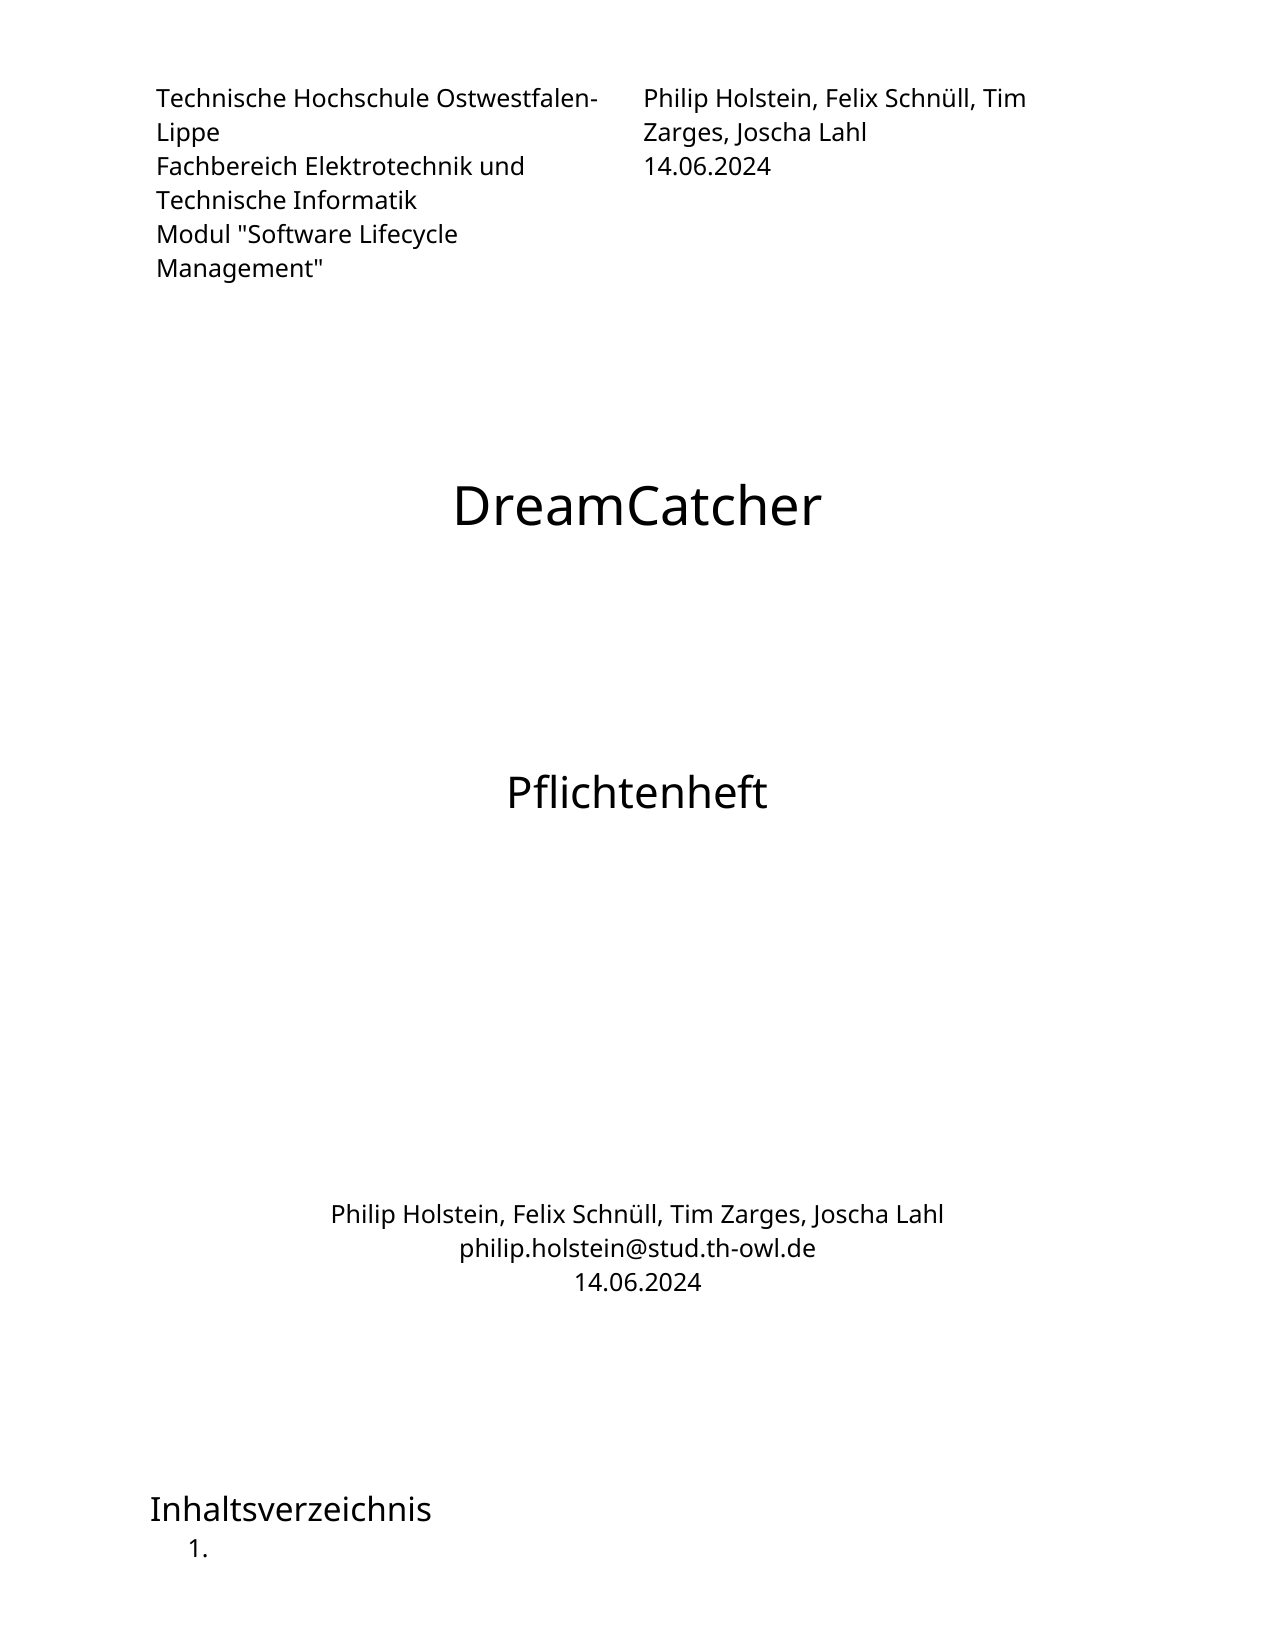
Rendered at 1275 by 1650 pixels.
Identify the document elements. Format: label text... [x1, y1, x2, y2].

table_header Technische Hochschule Ostwestfalen-Lippe Fachbereich Elektrotechnik und Technische Informatik Modul "Software Lifecycle Management" [150, 75, 637, 291]
text Philip Holstein, Felix Schnüll, Tim Zarges, Joscha Lahl [150, 1196, 1125, 1230]
text DreamCatcher [150, 467, 1125, 541]
table_header Philip Holstein, Felix Schnüll, Tim Zarges, Joscha Lahl 14.06.2024 [638, 75, 1125, 291]
text 14.06.2024 [150, 1264, 1125, 1298]
text Inhaltsverzeichnis [150, 1486, 1125, 1531]
text philip.holstein@stud.th-owl.de [150, 1230, 1125, 1264]
text Pflichtenheft [150, 762, 1125, 822]
